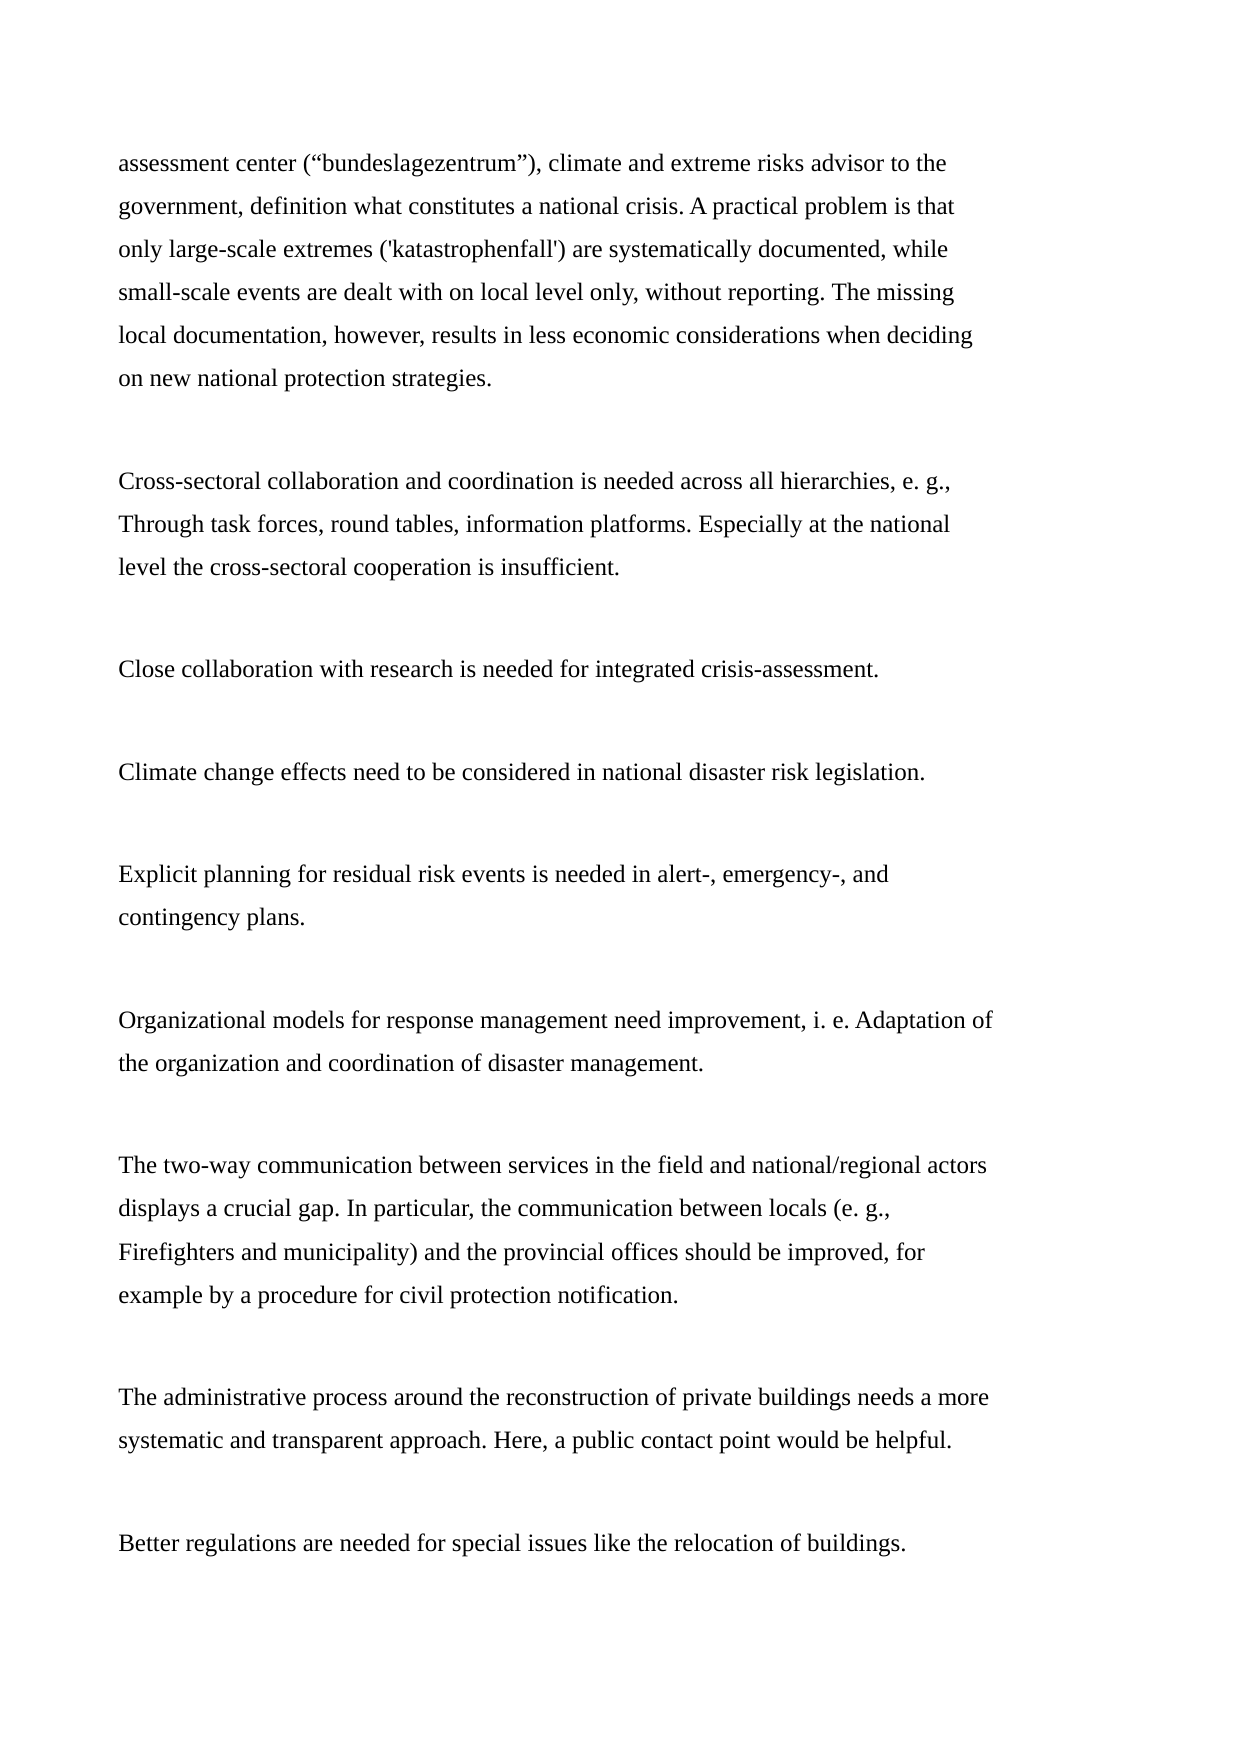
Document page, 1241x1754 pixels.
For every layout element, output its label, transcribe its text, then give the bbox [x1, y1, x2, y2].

table_cell assessment center (“bundeslagezentrum”), climate and extreme risks advisor to the government, definition what constitutes a national crisis. A practical problem is that only large-scale extremes ('katastrophenfall') are systematically documented, while small-scale events are dealt with on local level only, without reporting. The missing local documentation, however, results in less economic considerations when deciding on new national protection strategies. [115, 118, 1004, 436]
table_cell Cross-sectoral collaboration and coordination is needed across all hierarchies, e. g., Through task forces, round tables, information platforms. Especially at the national level the cross-sectoral cooperation is insufficient. [115, 436, 1004, 625]
table_cell Better regulations are needed for special issues like the relocation of buildings. [115, 1498, 1004, 1600]
table_cell Close collaboration with research is needed for integrated crisis-assessment. [115, 625, 1004, 727]
table_cell Organizational models for response management need improvement, i. e. Adaptation of the organization and coordination of disaster management. [115, 975, 1004, 1121]
table_cell Climate change effects need to be considered in national disaster risk legislation. [115, 727, 1004, 829]
table_cell The two-way communication between services in the field and national/regional actors displays a crucial gap. In particular, the communication between locals (e. g., Firefighters and municipality) and the provincial offices should be improved, for example by a procedure for civil protection notification. [115, 1121, 1004, 1352]
table_cell Explicit planning for residual risk events is needed in alert-, emergency-, and contingency plans. [115, 830, 1004, 975]
table_cell The administrative process around the reconstruction of private buildings needs a more systematic and transparent approach. Here, a public contact point would be helpful. [115, 1353, 1004, 1498]
